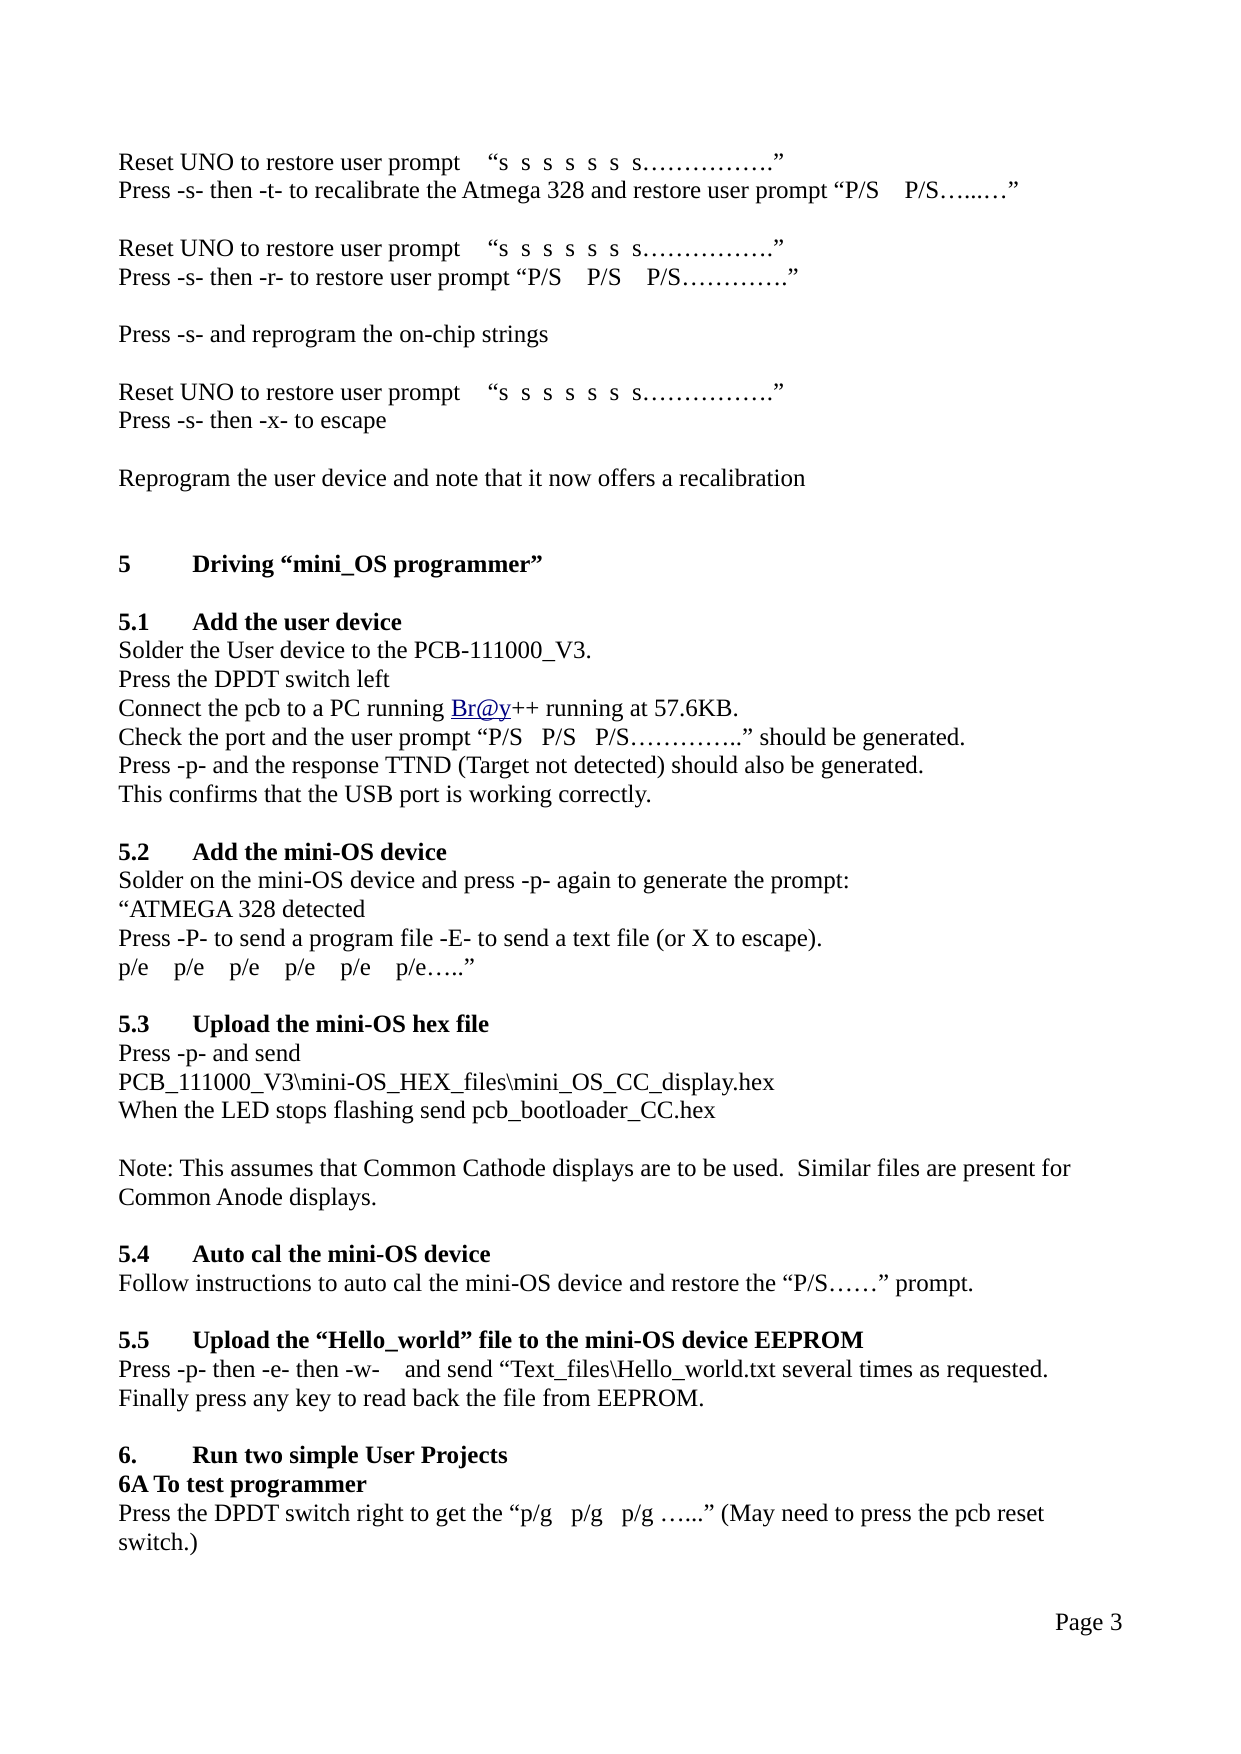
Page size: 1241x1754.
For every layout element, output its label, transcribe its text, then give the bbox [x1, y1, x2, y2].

text Solder the User device to the PCB-111000_V3. [118, 636, 1122, 664]
text Press the DPDT switch right to get the “p/g p/g p/g …...” (May need to press the pcb reset switch.) [118, 1498, 1122, 1556]
text Reprogram the user device and note that it now offers a recalibration [118, 463, 1122, 492]
text Reset UNO to restore user prompt “s s s s s s s…………….” [118, 377, 1122, 406]
text Press -p- and the response TTND (Target not detected) should also be generated. [118, 751, 1122, 779]
text Press the DPDT switch left [118, 664, 1122, 693]
text “ATMEGA 328 detected [118, 894, 1122, 923]
text Reset UNO to restore user prompt “s s s s s s s…………….” [118, 233, 1122, 262]
text 6. Run two simple User Projects [118, 1441, 1122, 1469]
text PCB_111000_V3\mini-OS_HEX_files\mini_OS_CC_display.hex [118, 1067, 1122, 1096]
text This confirms that the USB port is working correctly. [118, 779, 1122, 808]
text Press -s- then -x- to escape [118, 406, 1122, 434]
text Press -s- then -t- to recalibrate the Atmega 328 and restore user prompt “P/S P/S…...…” [118, 176, 1122, 204]
text Solder on the mini-OS device and press -p- again to generate the prompt: [118, 866, 1122, 894]
text Press -s- and reprogram the on-chip strings [118, 319, 1122, 348]
text Finally press any key to read back the file from EEPROM. [118, 1383, 1122, 1412]
text Press -P- to send a program file -E- to send a text file (or X to escape). [118, 923, 1122, 952]
text Note: This assumes that Common Cathode displays are to be used. Similar files are present for Common Anode displays. [118, 1153, 1122, 1211]
text When the LED stops flashing send pcb_bootloader_CC.hex [118, 1096, 1122, 1124]
text 5.2 Add the mini-OS device [118, 837, 1122, 866]
text 5.5 Upload the “Hello_world” file to the mini-OS device EEPROM [118, 1326, 1122, 1354]
text Press -s- then -r- to restore user prompt “P/S P/S P/S………….” [118, 262, 1122, 291]
text Press -p- and send [118, 1038, 1122, 1067]
text Press -p- then -e- then -w- and send “Text_files\Hello_world.txt several times as requested. [118, 1354, 1122, 1383]
text 5 Driving “mini_OS programmer” [118, 549, 1122, 578]
text Follow instructions to auto cal the mini-OS device and restore the “P/S……” prompt. [118, 1268, 1122, 1297]
text 5.3 Upload the mini-OS hex file [118, 1009, 1122, 1038]
text Check the port and the user prompt “P/S P/S P/S…………..” should be generated. [118, 722, 1122, 751]
text 5.4 Auto cal the mini-OS device [118, 1239, 1122, 1268]
text Reset UNO to restore user prompt “s s s s s s s…………….” [118, 147, 1122, 176]
text p/e p/e p/e p/e p/e p/e…..” [118, 952, 1122, 981]
text 5.1 Add the user device [118, 607, 1122, 636]
text Connect the pcb to a PC running Br@y++ running at 57.6KB. [118, 693, 1122, 722]
text 6A To test programmer [118, 1469, 1122, 1498]
